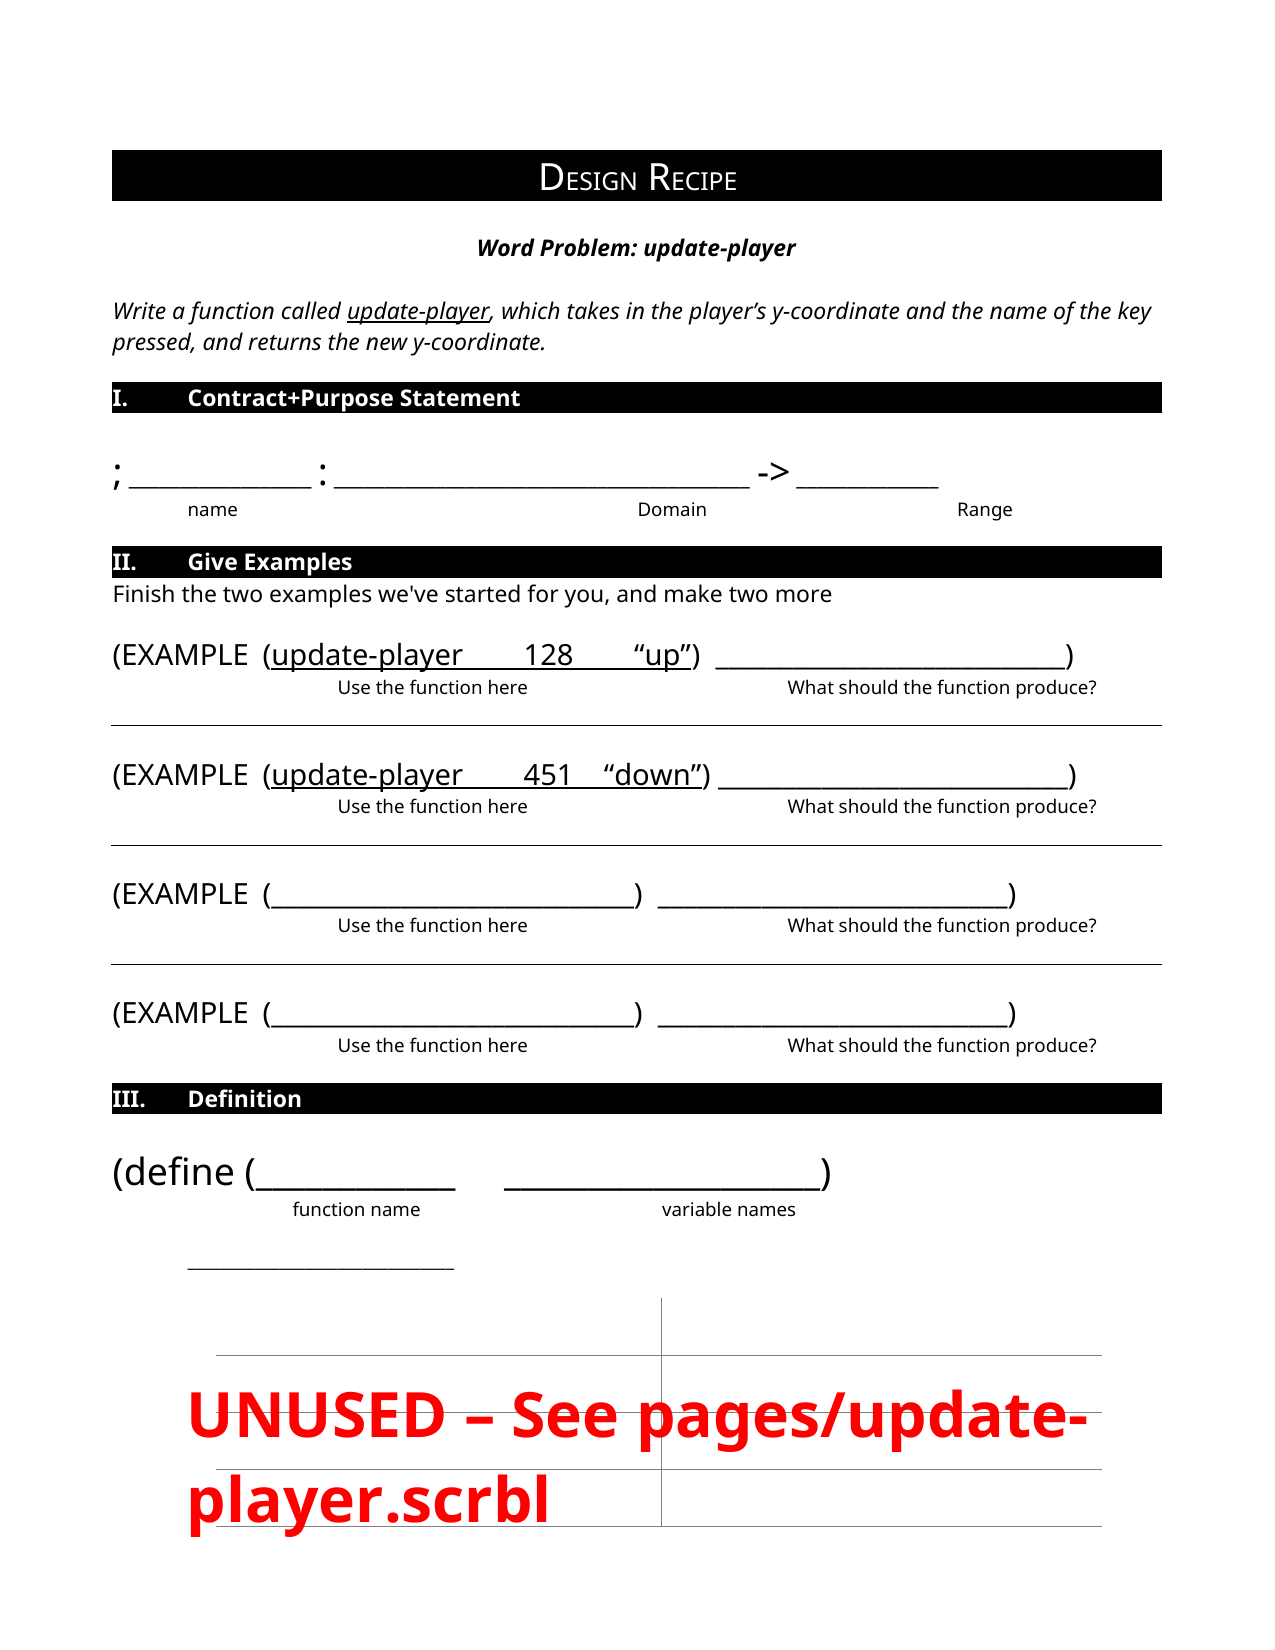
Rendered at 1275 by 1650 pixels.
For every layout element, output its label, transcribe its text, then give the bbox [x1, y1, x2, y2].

table_cell [687, 1421, 699, 1431]
text (EXAMPLE (____________________________) ___________________________) [112, 992, 1162, 1032]
text (EXAMPLE (update-player 451 “down”) ___________________________) [112, 754, 1162, 793]
text Word Problem: update-player [112, 232, 1162, 263]
text name Domain Range [112, 496, 1162, 521]
text ________________________________ [112, 1247, 1162, 1273]
table_cell [860, 1413, 873, 1430]
table_cell [216, 1470, 661, 1526]
table_cell [662, 1470, 1102, 1526]
text (EXAMPLE (update-player 128 “up”) ___________________________) [112, 634, 1162, 674]
table_cell [416, 1413, 434, 1429]
text Use the function here What should the function produce? [112, 1032, 1162, 1058]
table_header [216, 1298, 661, 1355]
text Finish the two examples we've started for you, and make two more [112, 578, 1162, 609]
table_cell [939, 1413, 953, 1430]
text Use the function here What should the function produce? [112, 674, 1162, 699]
text (define (____________ ___________________) [112, 1145, 1162, 1196]
table_cell [662, 1356, 1102, 1412]
subtitle Give Examples [112, 546, 1162, 578]
table_cell [725, 1413, 739, 1430]
subtitle Definition [112, 1083, 1162, 1114]
text (EXAMPLE (____________________________) ___________________________) [112, 873, 1162, 913]
text ; __________________ : _________________________________________ -> ______________ [112, 445, 1162, 496]
subtitle Contract+Purpose Statement [112, 382, 1162, 413]
table_header [662, 1298, 1102, 1355]
text Use the function here What should the function produce? [112, 793, 1162, 819]
table_cell [416, 1400, 434, 1412]
text function name variable names [112, 1196, 1162, 1222]
table_cell [264, 1413, 271, 1425]
text Use the function here What should the function produce? [112, 913, 1162, 938]
table_cell [662, 1413, 1102, 1469]
table_cell [216, 1413, 661, 1469]
table_cell [901, 1413, 914, 1430]
table_cell [299, 1413, 316, 1430]
table_cell [216, 1356, 661, 1412]
table_cell [978, 1421, 990, 1431]
table_cell [650, 1413, 661, 1430]
subtitle Design Recipe [112, 150, 1162, 201]
text Write a function called update-player, which takes in the player’s y-coordinate and the name of the key pressed, and returns the new y-coordinate. [112, 295, 1162, 357]
